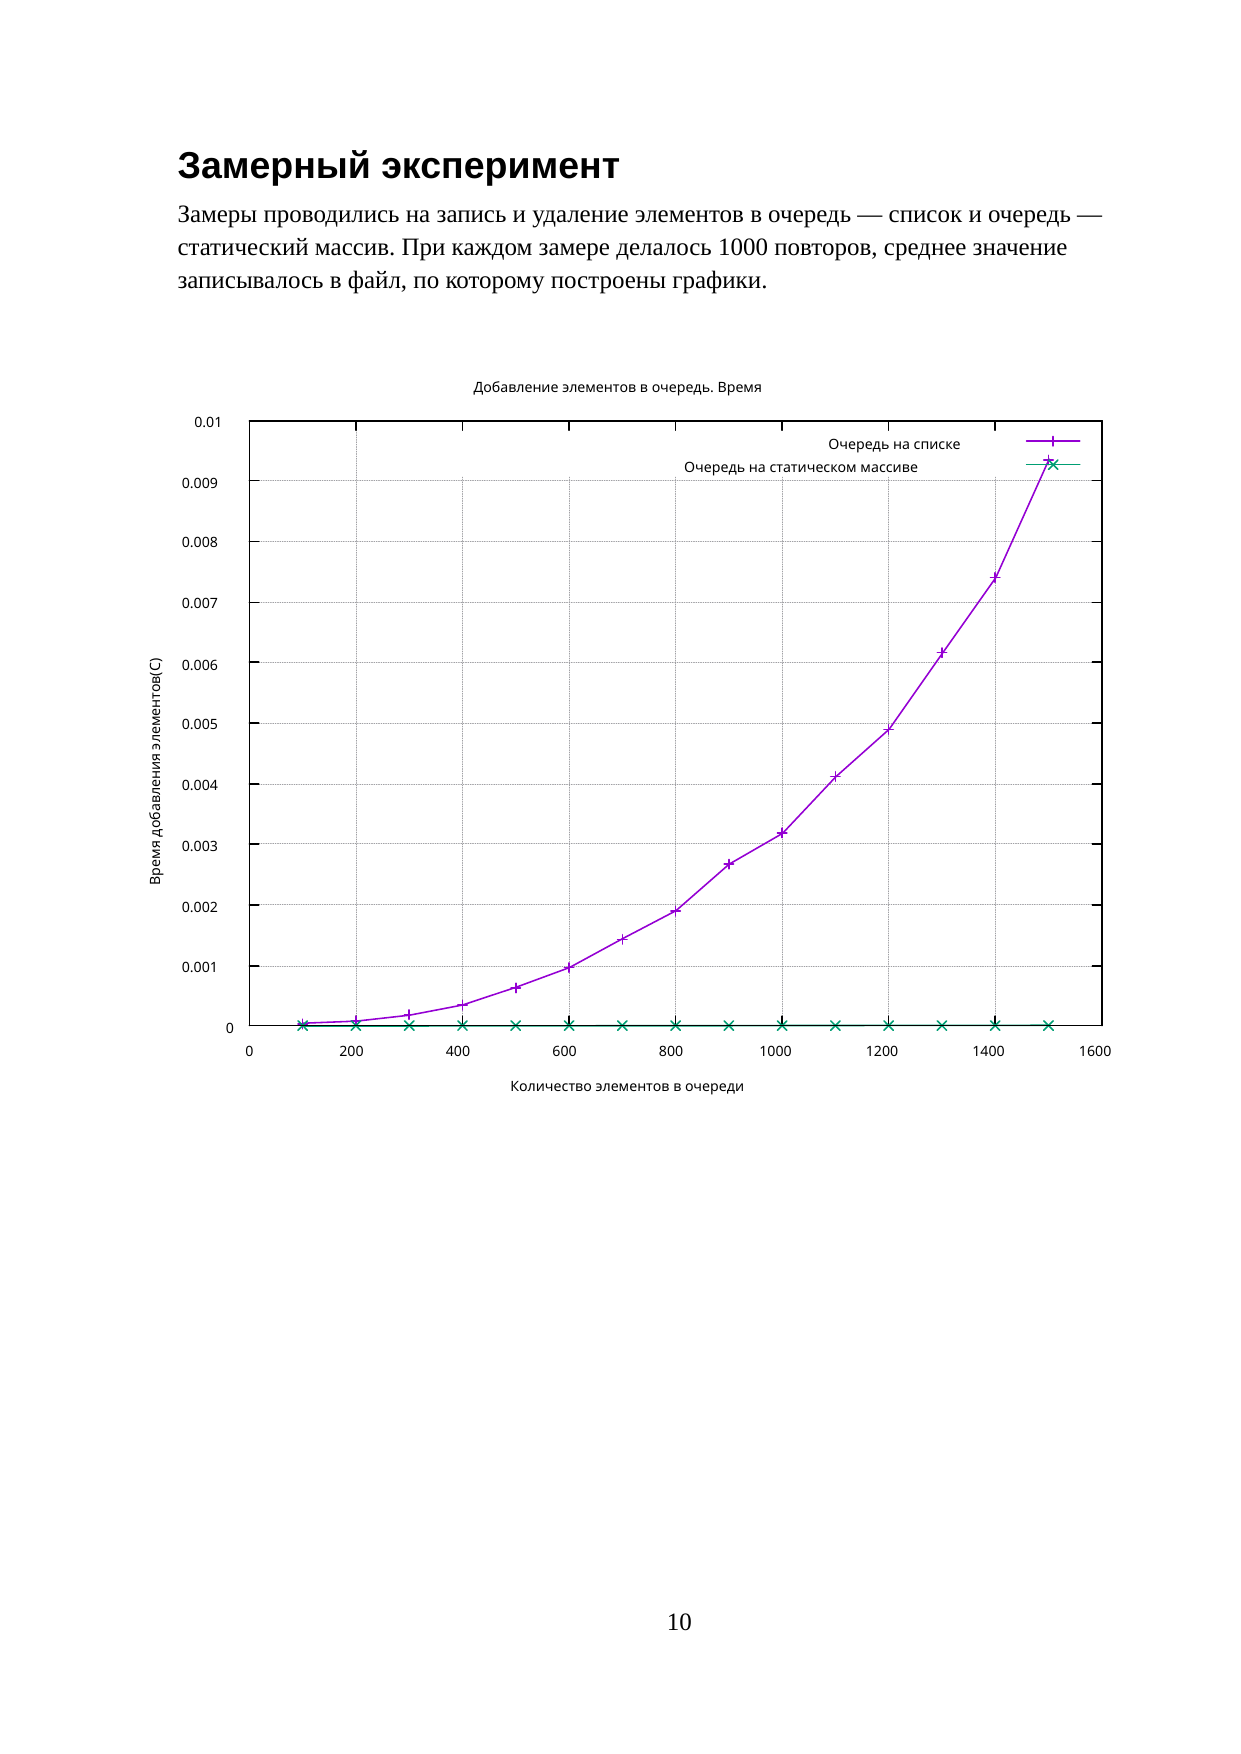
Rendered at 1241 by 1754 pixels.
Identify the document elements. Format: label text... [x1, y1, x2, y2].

subtitle Замерный эксперимент [177, 143, 1181, 186]
text Замеры проводились на запись и удаление элементов в очередь — список и очередь — статический массив. При каждом замере делалось 1000 повторов, среднее значение записывалось в файл, по которому построены графики. [177, 199, 1181, 293]
